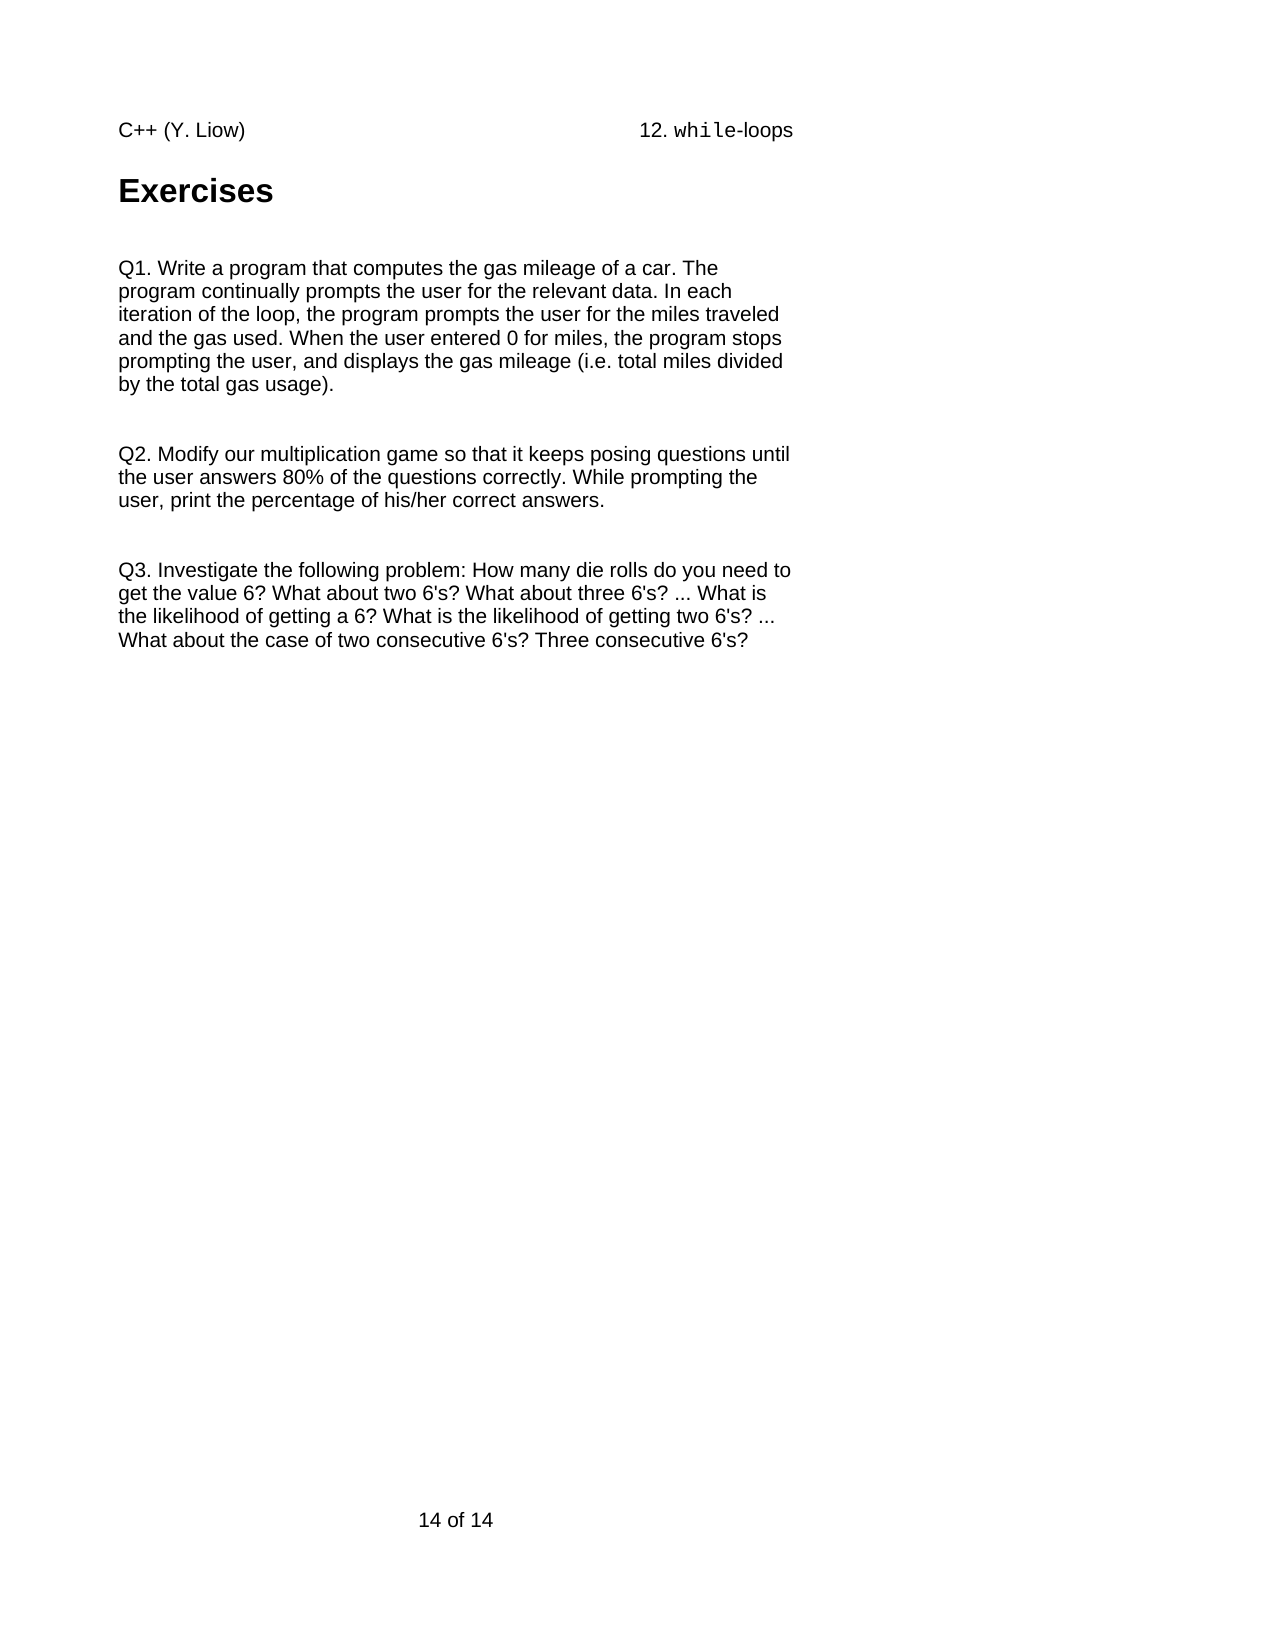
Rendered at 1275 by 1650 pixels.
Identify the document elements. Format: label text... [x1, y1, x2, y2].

text Exercises [118, 173, 793, 210]
text Q2. Modify our multiplication game so that it keeps posing questions until the user answers 80% of the questions correctly. While prompting the user, print the percentage of his/her correct answers. [118, 442, 793, 512]
text Q1. Write a program that computes the gas mileage of a car. The program continually prompts the user for the relevant data. In each iteration of the loop, the program prompts the user for the miles traveled and the gas used. When the user entered 0 for miles, the program stops prompting the user, and displays the gas mileage (i.e. total miles divided by the total gas usage). [118, 256, 793, 396]
text Q3. Investigate the following problem: How many die rolls do you need to get the value 6? What about two 6's? What about three 6's? ... What is the likelihood of getting a 6? What is the likelihood of getting two 6's? ... What about the case of two consecutive 6's? Three consecutive 6's? [118, 558, 793, 651]
